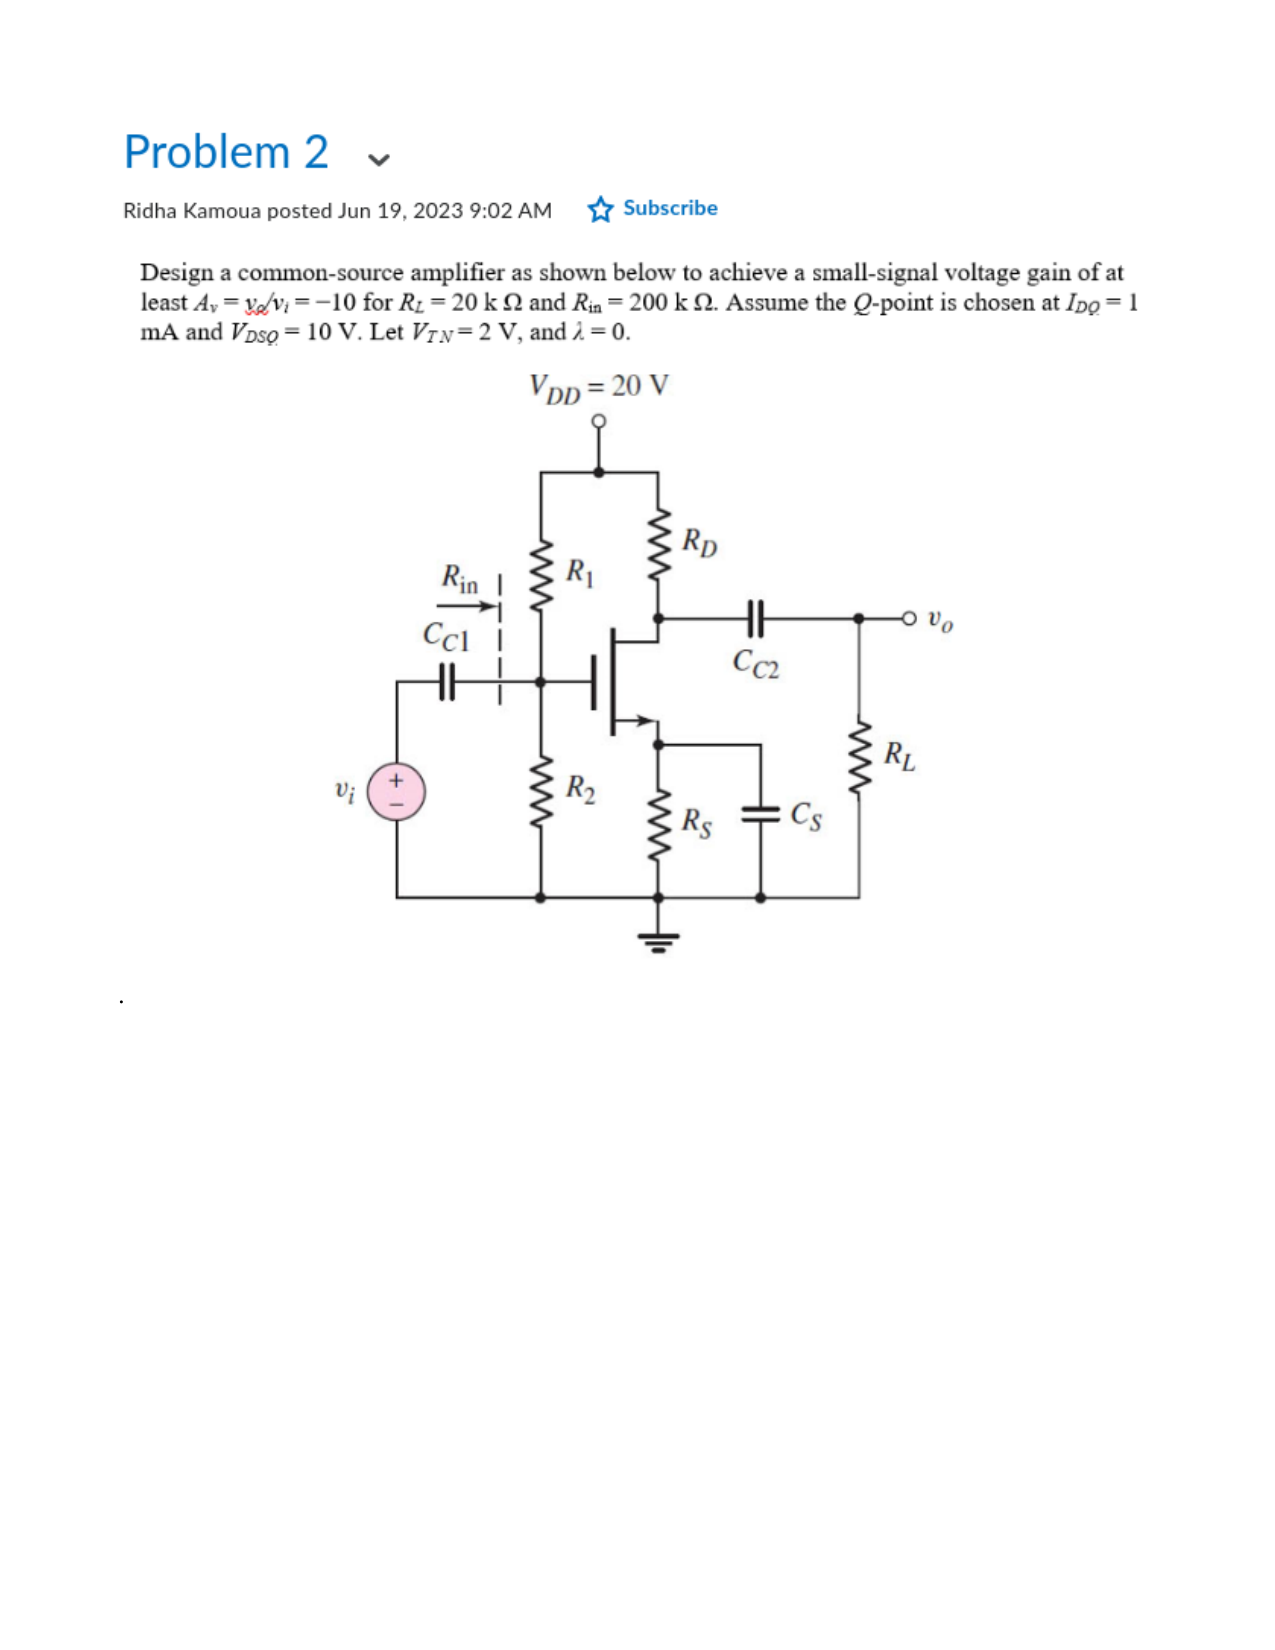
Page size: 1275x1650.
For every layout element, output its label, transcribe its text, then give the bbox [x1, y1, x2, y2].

picture [118, 118, 1157, 981]
text . [118, 981, 1157, 1009]
